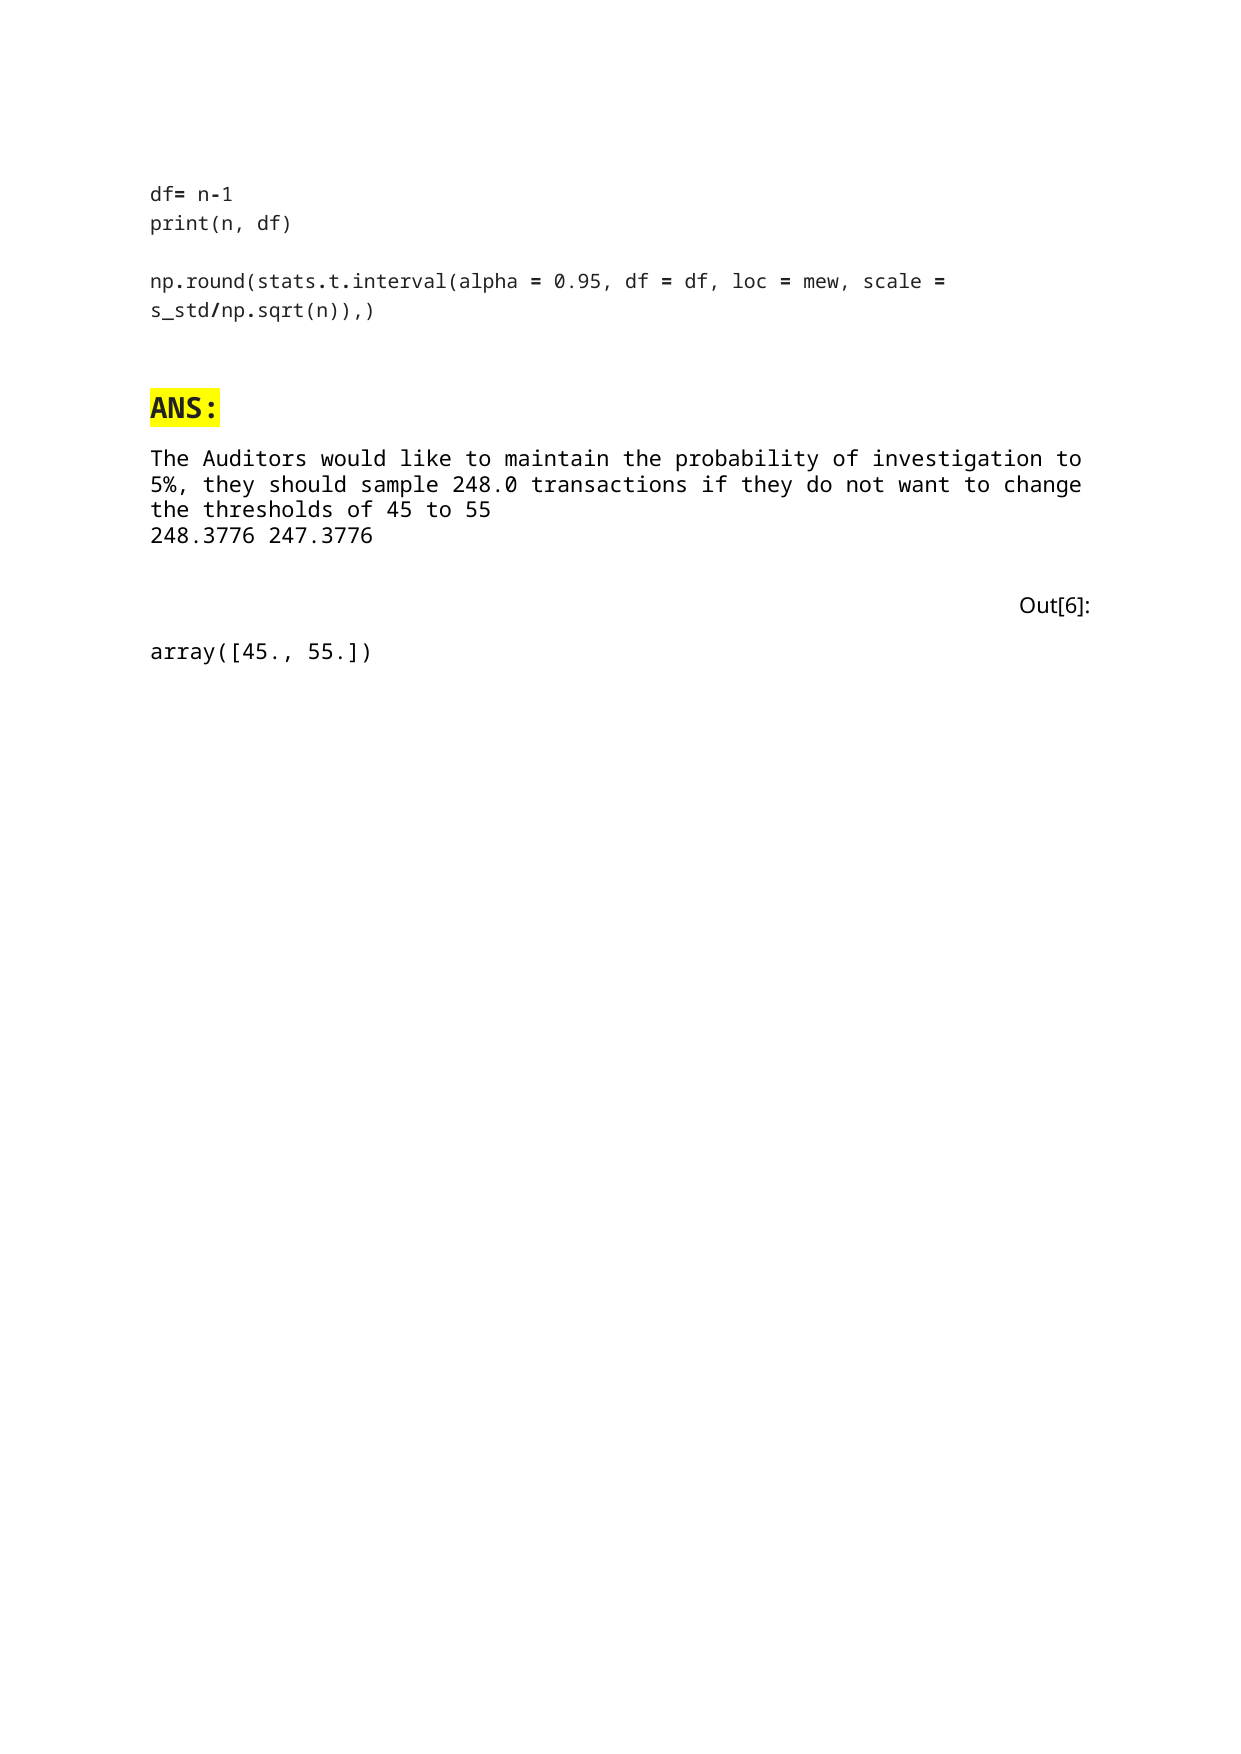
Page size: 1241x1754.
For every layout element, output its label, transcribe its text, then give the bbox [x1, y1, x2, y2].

text array([45., 55.]) [150, 639, 1090, 664]
text ANS: [150, 387, 1090, 427]
text df= n-1 print(n, df) np.round(stats.t.interval(alpha = 0.95, df = df, loc = mew, scale = s_std/np.sqrt(n)),) [150, 150, 1090, 323]
text The Auditors would like to maintain the probability of investigation to 5%, they should sample 248.0 transactions if they do not want to change the thresholds of 45 to 55 248.3776 247.3776 [150, 446, 1090, 573]
text Out[6]: [150, 590, 1090, 620]
